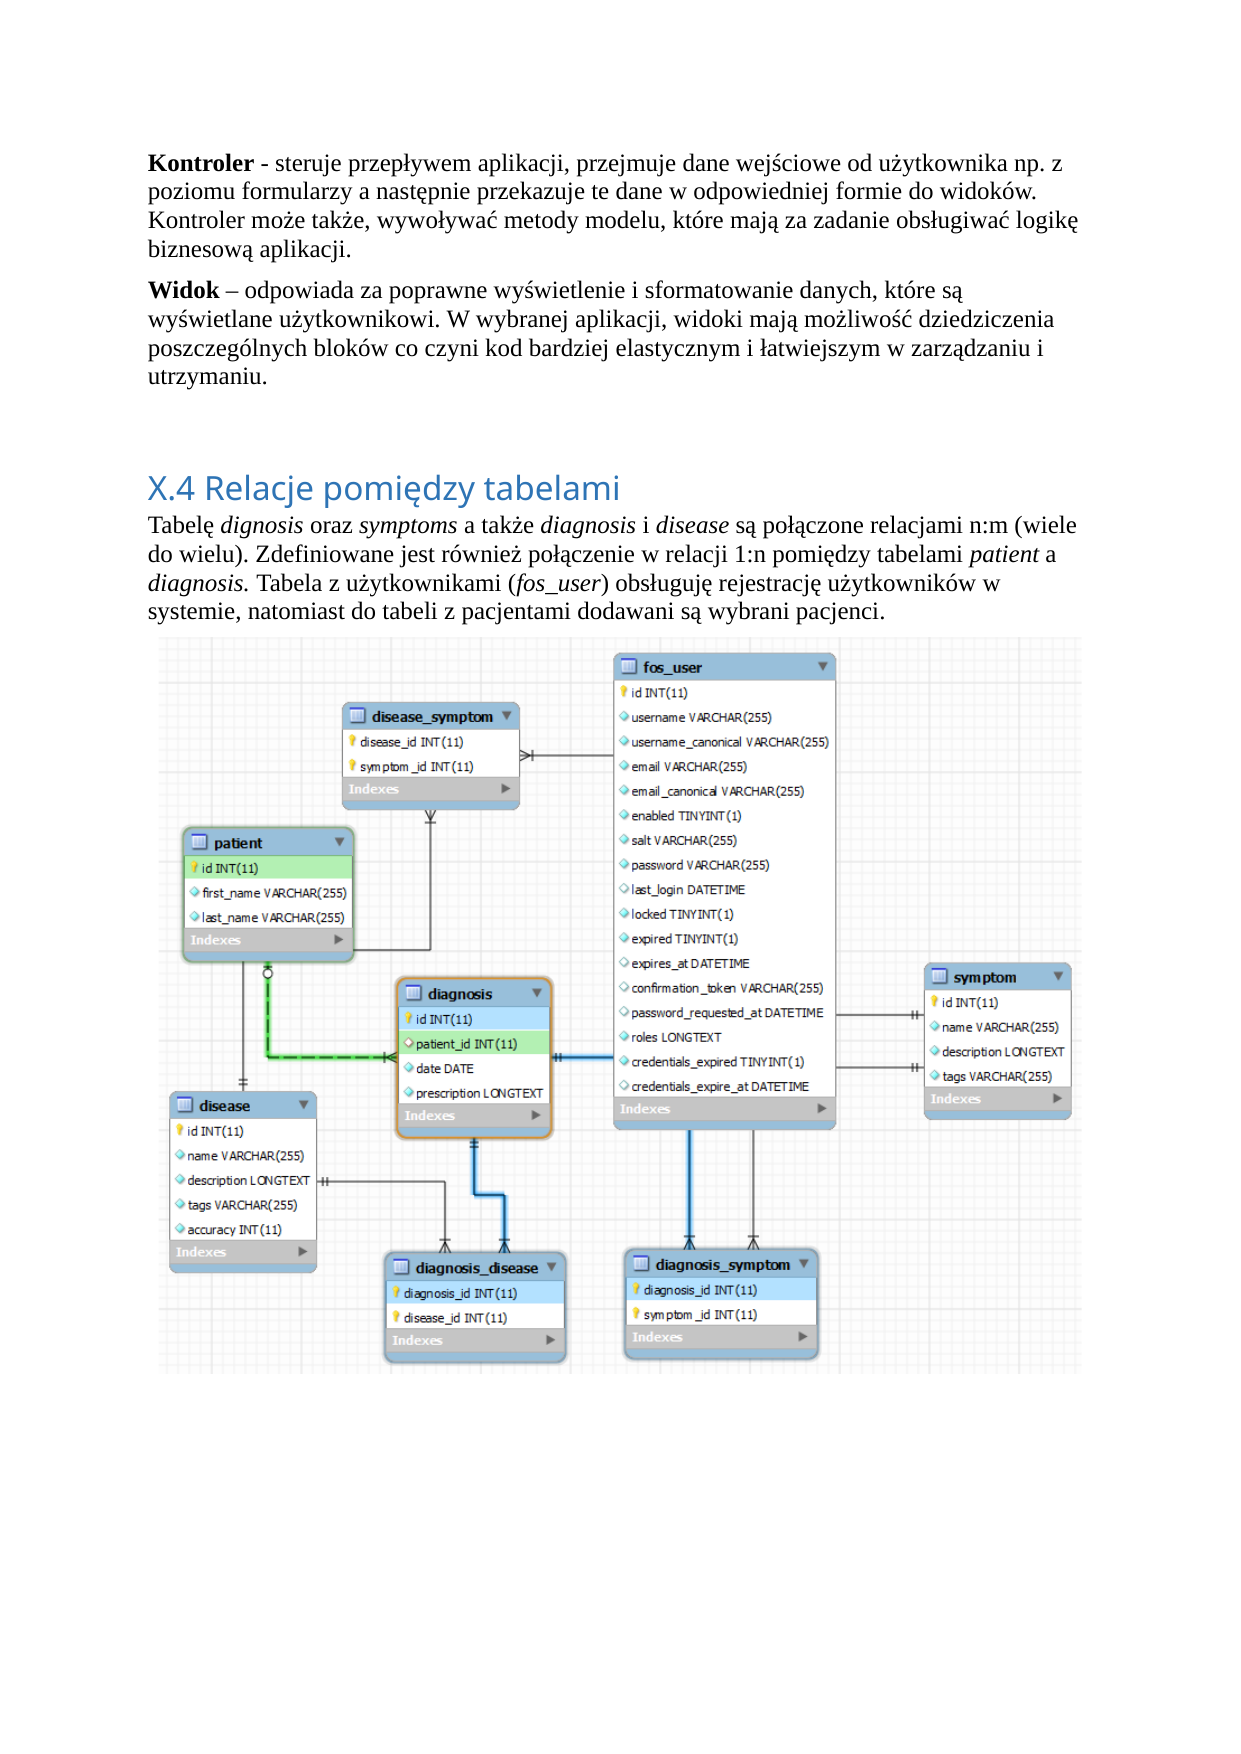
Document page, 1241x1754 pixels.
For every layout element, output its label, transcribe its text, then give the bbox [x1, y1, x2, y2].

text Kontroler - steruje przepływem aplikacji, przejmuje dane wejściowe od użytkownika np. z poziomu formularzy a następnie przekazuje te dane w odpowiedniej formie do widoków. Kontroler może także, wywoływać metody modelu, które mają za zadanie obsługiwać logikę biznesową aplikacji. [148, 148, 1093, 263]
text Widok – odpowiada za poprawne wyświetlenie i sformatowanie danych, które są wyświetlane użytkownikowi. W wybranej aplikacji, widoki mają możliwość dziedziczenia poszczególnych bloków co czyni kod bardziej elastycznym i łatwiejszym w zarządzaniu i utrzymaniu. [148, 275, 1093, 390]
text Tabelę dignosis oraz symptoms a także diagnosis i disease są połączone relacjami n:m (wiele do wielu). Zdefiniowane jest również połączenie w relacji 1:n pomiędzy tabelami patient a diagnosis. Tabela z użytkownikami (fos_user) obsługuję rejestrację użytkowników w systemie, natomiast do tabeli z pacjentami dodawani są wybrani pacjenci. [148, 510, 1093, 625]
picture [158, 637, 1082, 1374]
subtitle X.4 Relacje pomiędzy tabelami [148, 465, 1093, 510]
